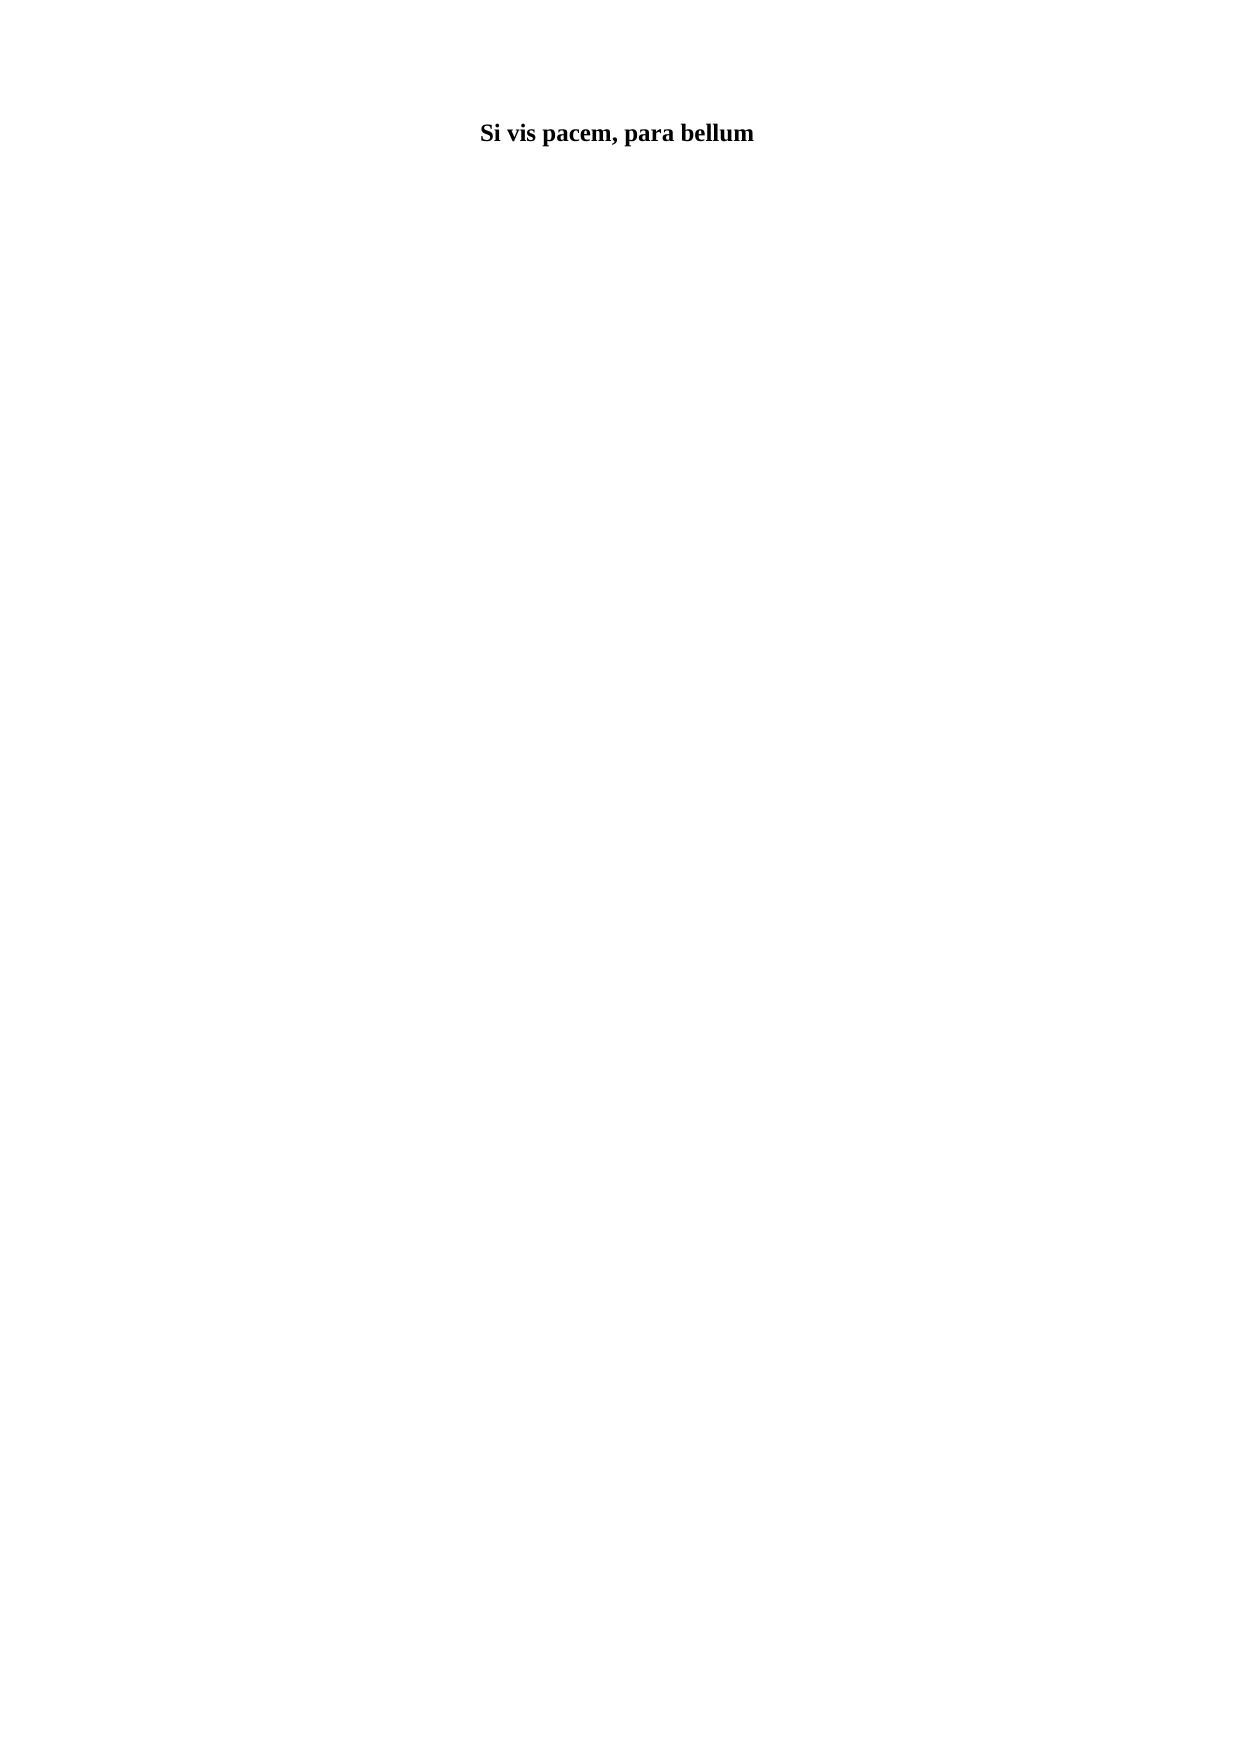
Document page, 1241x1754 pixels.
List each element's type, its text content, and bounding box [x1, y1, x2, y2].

text Si vis pacem, para bellum [118, 118, 1122, 147]
